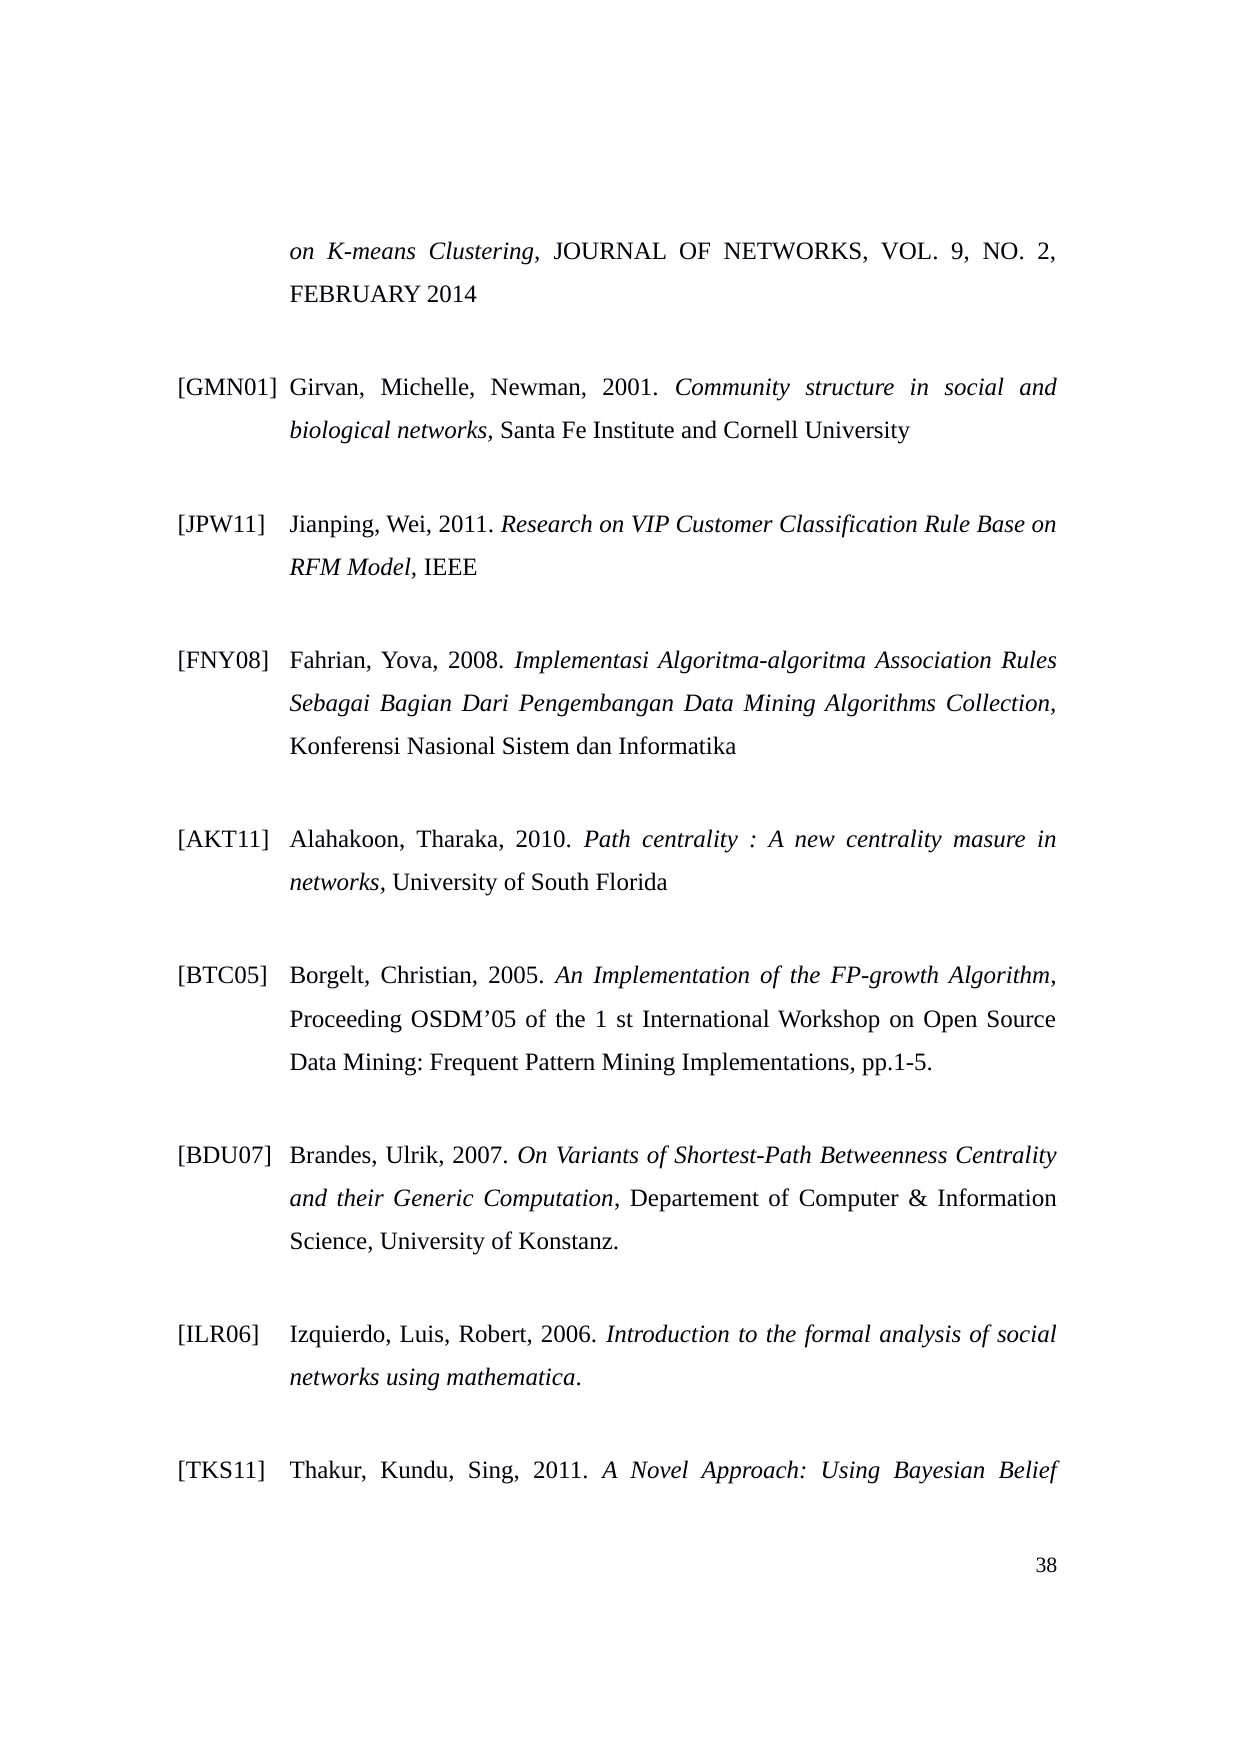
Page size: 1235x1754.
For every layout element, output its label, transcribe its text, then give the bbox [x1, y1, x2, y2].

text [ILR06] Izquierdo, Luis, Robert, 2006. Introduction to the formal analysis of social networks using mathematica. [177, 1319, 1057, 1391]
text on K-means Clustering, JOURNAL OF NETWORKS, VOL. 9, NO. 2, FEBRUARY 2014 [177, 236, 1057, 308]
text [FNY08] Fahrian, Yova, 2008. Implementasi Algoritma-algoritma Association Rules Sebagai Bagian Dari Pengembangan Data Mining Algorithms Collection, Konferensi Nasional Sistem dan Informatika [177, 645, 1057, 760]
text [BDU07] Brandes, Ulrik, 2007. On Variants of Shortest-Path Betweenness Centrality and their Generic Computation, Departement of Computer & Information Science, University of Konstanz. [177, 1140, 1057, 1255]
text [JPW11] Jianping, Wei, 2011. Research on VIP Customer Classification Rule Base on RFM Model, IEEE [177, 509, 1057, 581]
text [AKT11] Alahakoon, Tharaka, 2010. Path centrality : A new centrality masure in networks, University of South Florida [177, 824, 1057, 896]
text [GMN01] Girvan, Michelle, Newman, 2001. Community structure in social and biological networks, Santa Fe Institute and Cornell University [177, 372, 1057, 444]
text [TKS11] Thakur, Kundu, Sing, 2011. A Novel Approach: Using Bayesian Belief [177, 1456, 1057, 1484]
text [BTC05] Borgelt, Christian, 2005. An Implementation of the FP-growth Algorithm, Proceeding OSDM’05 of the 1 st International Workshop on Open Source Data Mining: Frequent Pattern Mining Implementations, pp.1-5. [177, 961, 1057, 1076]
